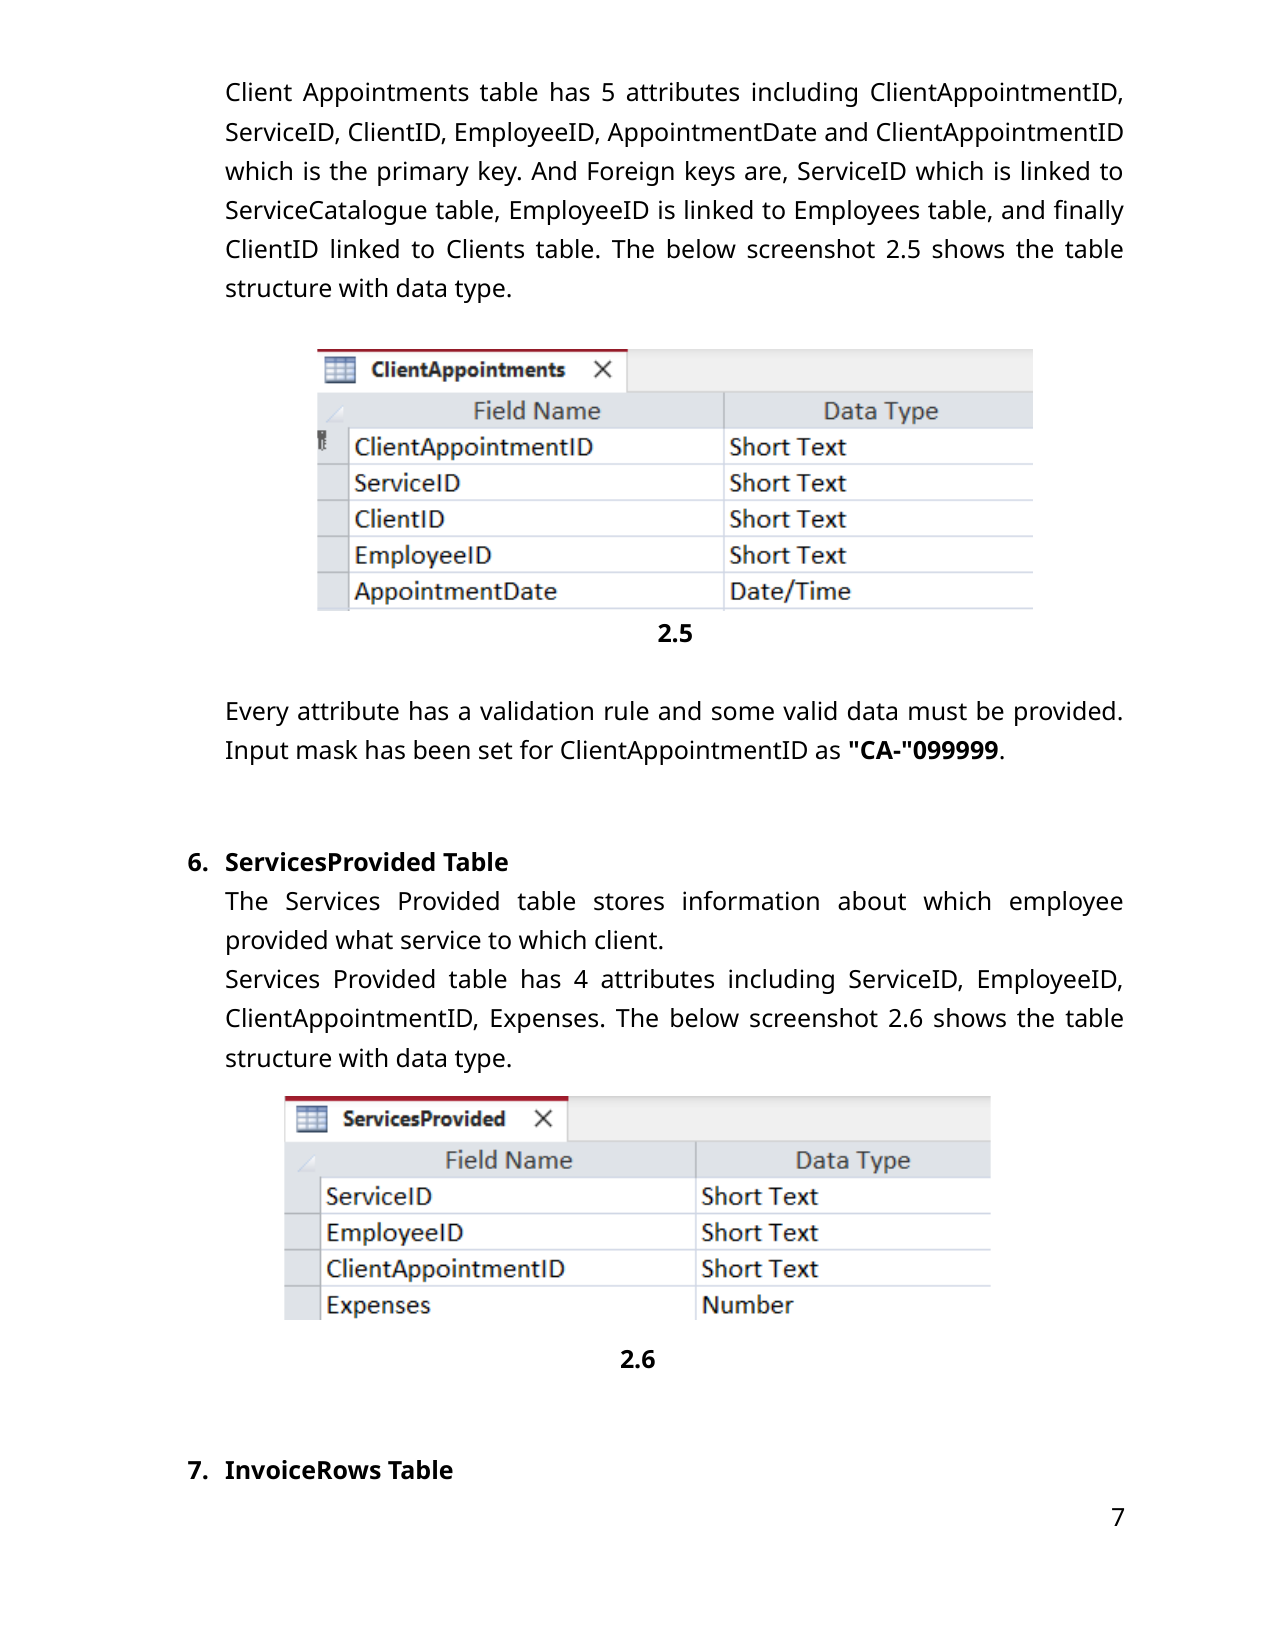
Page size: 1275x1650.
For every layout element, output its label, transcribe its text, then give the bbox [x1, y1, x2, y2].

list Services Provided table has 4 attributes including ServiceID, EmployeeID, ClientAppointmentID, Expenses. The below screenshot 2.6 shows the table structure with data type. [225, 962, 1125, 1074]
list InvoiceRows Table [187, 1453, 1125, 1487]
text 2.6 [150, 1341, 1125, 1375]
list Every attribute has a validation rule and some valid data must be provided. Input mask has been set for ClientAppointmentID as "CA-"099999. [225, 693, 1125, 767]
list The Services Provided table stores information about which employee provided what service to which client. [225, 883, 1125, 957]
list 2.5 [225, 615, 1125, 649]
list ServicesProvided Table [187, 844, 1125, 878]
list Client Appointments table has 5 attributes including ClientAppointmentID, ServiceID, ClientID, EmployeeID, AppointmentDate and ClientAppointmentID which is the primary key. And Foreign keys are, ServiceID which is linked to ServiceCatalogue table, EmployeeID is linked to Employees table, and finally ClientID linked to Clients table. The below screenshot 2.5 shows the table structure with data type. [225, 75, 1125, 305]
